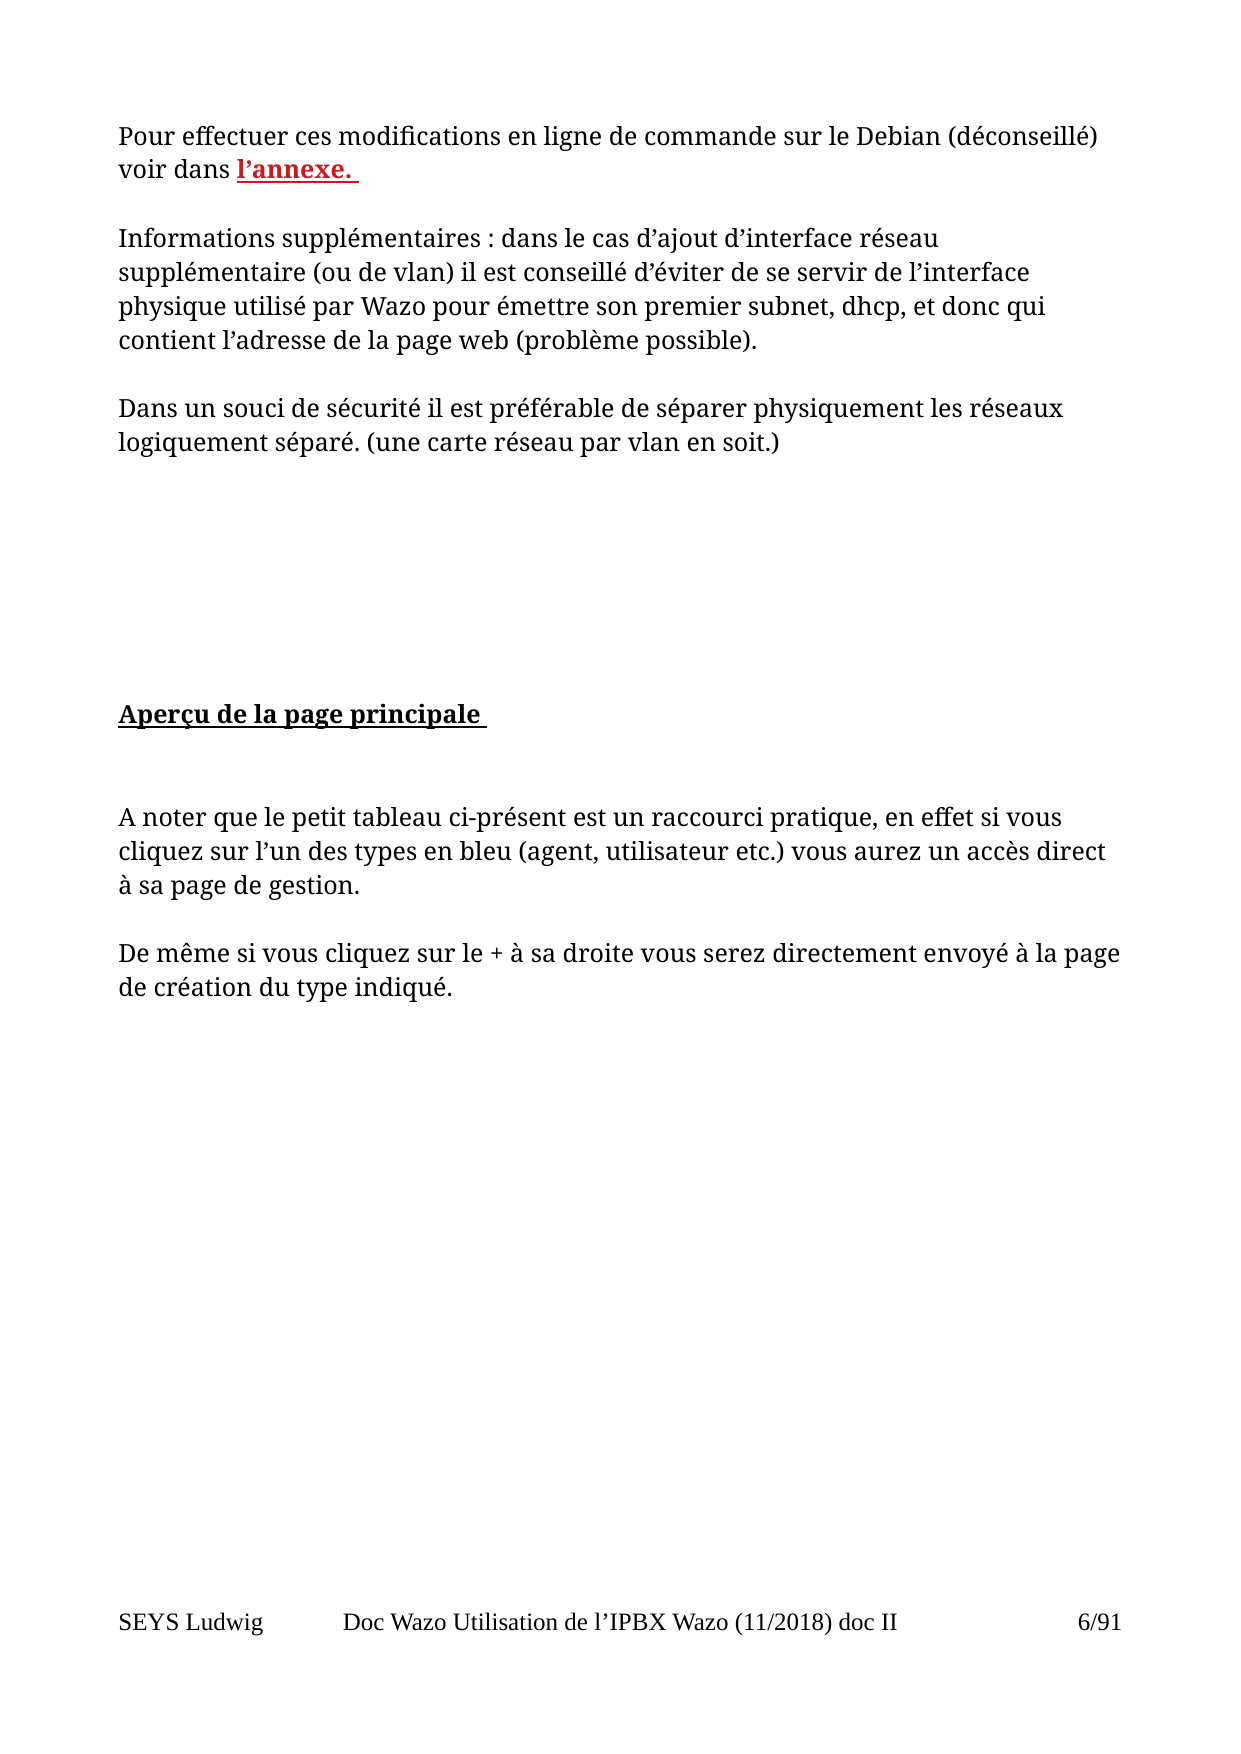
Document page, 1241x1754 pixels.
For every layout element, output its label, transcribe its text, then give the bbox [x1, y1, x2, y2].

text A noter que le petit tableau ci-présent est un raccourci pratique, en effet si vous cliquez sur l’un des types en bleu (agent, utilisateur etc.) vous aurez un accès direct à sa page de gestion. [118, 799, 1122, 902]
text Informations supplémentaires : dans le cas d’ajout d’interface réseau supplémentaire (ou de vlan) il est conseillé d’éviter de se servir de l’interface physique utilisé par Wazo pour émettre son premier subnet, dhcp, et donc qui contient l’adresse de la page web (problème possible). [118, 220, 1122, 357]
text Pour effectuer ces modifications en ligne de commande sur le Debian (déconseillé) voir dans l’annexe. [118, 118, 1122, 186]
text Dans un souci de sécurité il est préférable de séparer physiquement les réseaux logiquement séparé. (une carte réseau par vlan en soit.) [118, 391, 1122, 459]
text De même si vous cliquez sur le + à sa droite vous serez directement envoyé à la page de création du type indiqué. [118, 936, 1122, 1004]
text Aperçu de la page principale [118, 697, 1122, 731]
